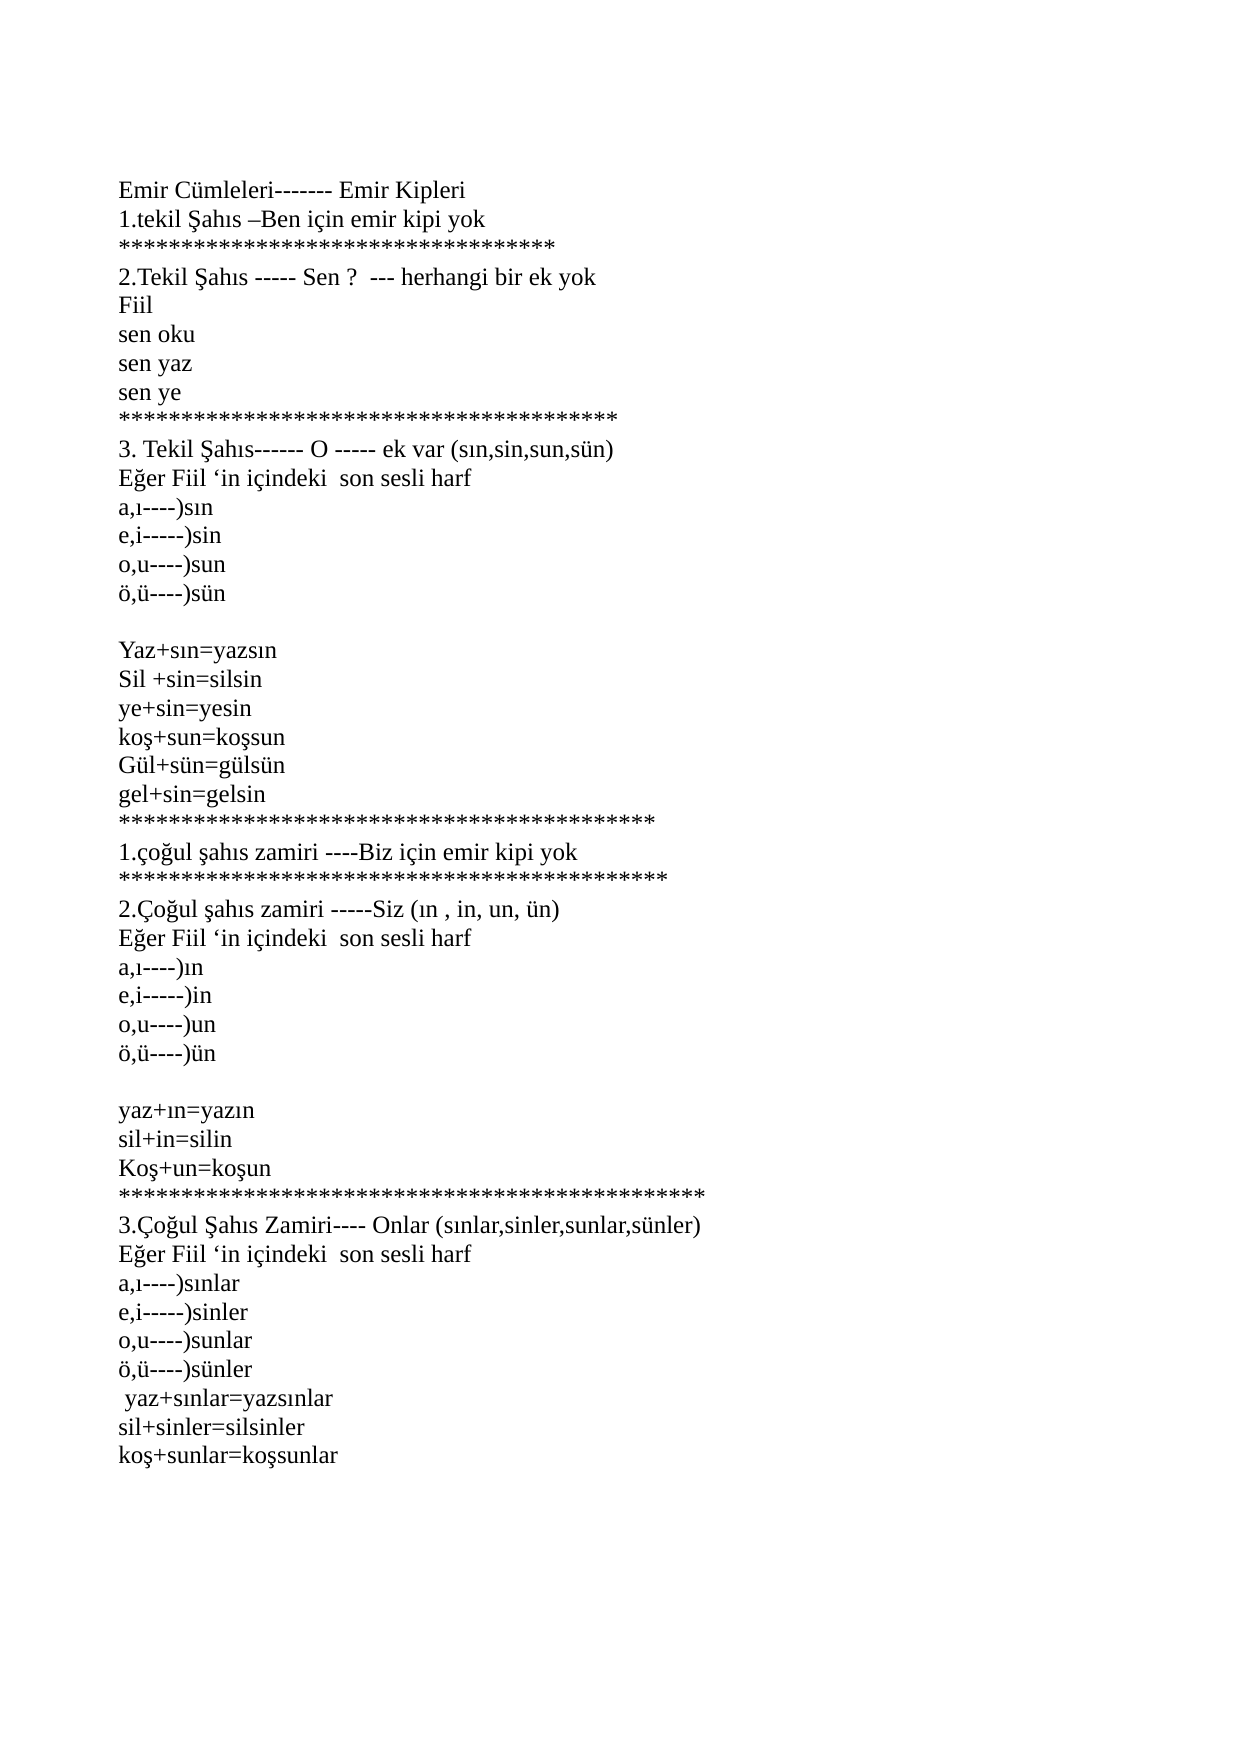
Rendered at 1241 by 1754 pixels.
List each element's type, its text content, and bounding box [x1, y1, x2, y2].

text o,u----)sunlar [118, 1326, 1122, 1354]
text yaz+sınlar=yazsınlar [118, 1383, 1122, 1412]
text *********************************** [118, 233, 1122, 262]
text ö,ü----)sün [118, 578, 1122, 607]
text Gül+sün=gülsün [118, 751, 1122, 779]
text Eğer Fiil ‘in içindeki son sesli harf [118, 1239, 1122, 1268]
text ******************************************** [118, 866, 1122, 894]
text Koş+un=koşun [118, 1153, 1122, 1182]
text 1.tekil Şahıs –Ben için emir kipi yok [118, 204, 1122, 233]
text 2.Çoğul şahıs zamiri -----Siz (ın , in, un, ün) [118, 894, 1122, 923]
text o,u----)un [118, 1009, 1122, 1038]
text Fiil [118, 291, 1122, 319]
text yaz+ın=yazın [118, 1096, 1122, 1124]
text sen yaz [118, 348, 1122, 377]
text **************************************** [118, 406, 1122, 434]
text e,i-----)sin [118, 521, 1122, 549]
text Emir Cümleleri------- Emir Kipleri [118, 176, 1122, 204]
text sen ye [118, 377, 1122, 406]
text ö,ü----)sünler [118, 1354, 1122, 1383]
text ye+sin=yesin [118, 693, 1122, 722]
text 1.çoğul şahıs zamiri ----Biz için emir kipi yok [118, 837, 1122, 866]
text ö,ü----)ün [118, 1038, 1122, 1067]
text Sil +sin=silsin [118, 664, 1122, 693]
text e,i-----)sinler [118, 1297, 1122, 1326]
text 2.Tekil Şahıs ----- Sen ? --- herhangi bir ek yok [118, 262, 1122, 291]
text ******************************************* [118, 808, 1122, 837]
text koş+sun=koşsun [118, 722, 1122, 751]
text o,u----)sun [118, 549, 1122, 578]
text a,ı----)ın [118, 952, 1122, 981]
text 3. Tekil Şahıs------ O ----- ek var (sın,sin,sun,sün) [118, 434, 1122, 463]
text koş+sunlar=koşsunlar [118, 1441, 1122, 1469]
text e,i-----)in [118, 981, 1122, 1009]
text Yaz+sın=yazsın [118, 636, 1122, 664]
text sil+sinler=silsinler [118, 1412, 1122, 1441]
text sen oku [118, 319, 1122, 348]
text sil+in=silin [118, 1124, 1122, 1153]
text Eğer Fiil ‘in içindeki son sesli harf [118, 463, 1122, 492]
text Eğer Fiil ‘in içindeki son sesli harf [118, 923, 1122, 952]
text a,ı----)sın [118, 492, 1122, 521]
text *********************************************** [118, 1182, 1122, 1211]
text 3.Çoğul Şahıs Zamiri---- Onlar (sınlar,sinler,sunlar,sünler) [118, 1211, 1122, 1239]
text gel+sin=gelsin [118, 779, 1122, 808]
text a,ı----)sınlar [118, 1268, 1122, 1297]
